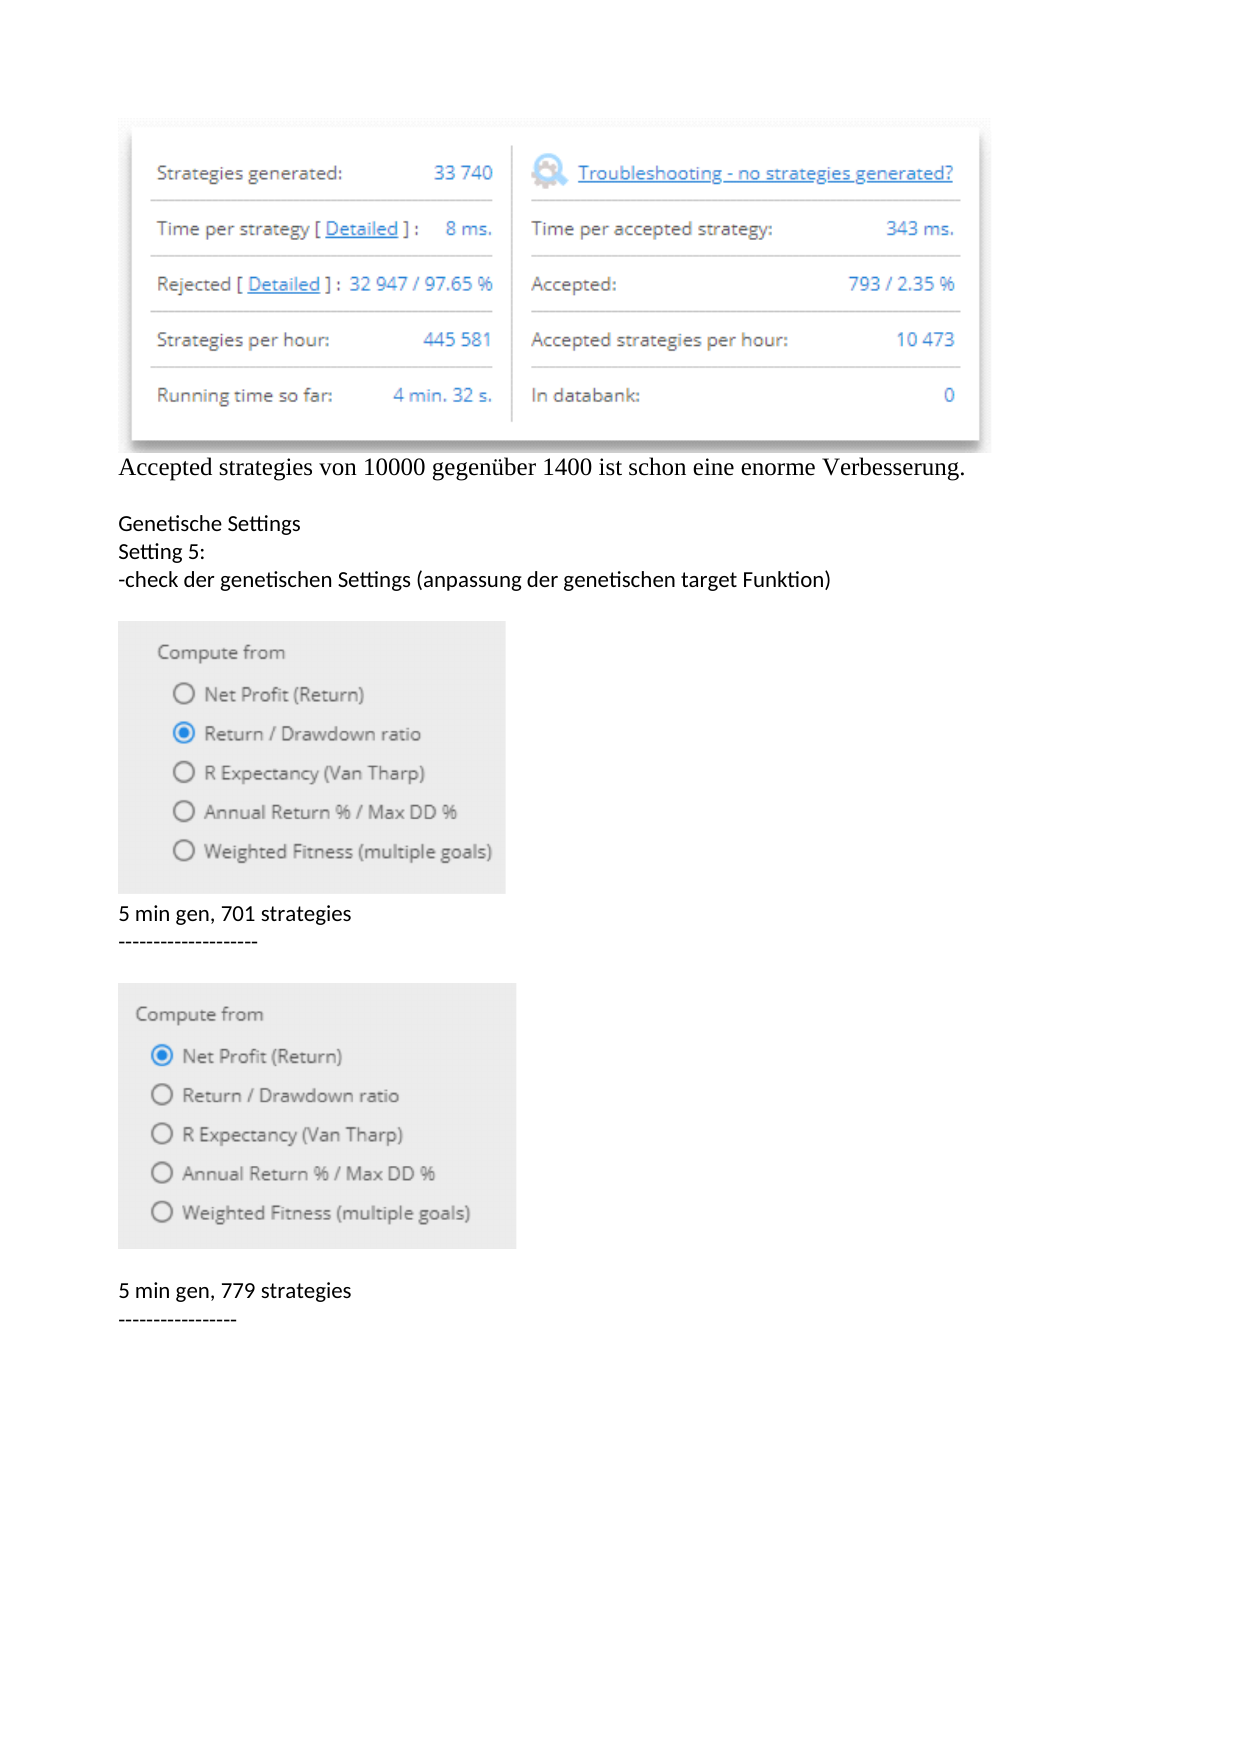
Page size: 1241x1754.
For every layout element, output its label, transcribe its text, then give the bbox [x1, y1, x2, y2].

text Genetische Settings [118, 509, 1122, 537]
text 5 min gen, 701 strategies [118, 899, 1122, 927]
text -check der genetischen Settings (anpassung der genetischen target Funktion) [118, 565, 1122, 593]
text 5 min gen, 779 strategies [118, 1277, 1122, 1305]
text Accepted strategies von 10000 gegenüber 1400 ist schon eine enorme Verbesserung. [118, 452, 1122, 481]
text -------------------- [118, 927, 1122, 955]
text Setting 5: [118, 537, 1122, 565]
text ----------------- [118, 1305, 1122, 1333]
